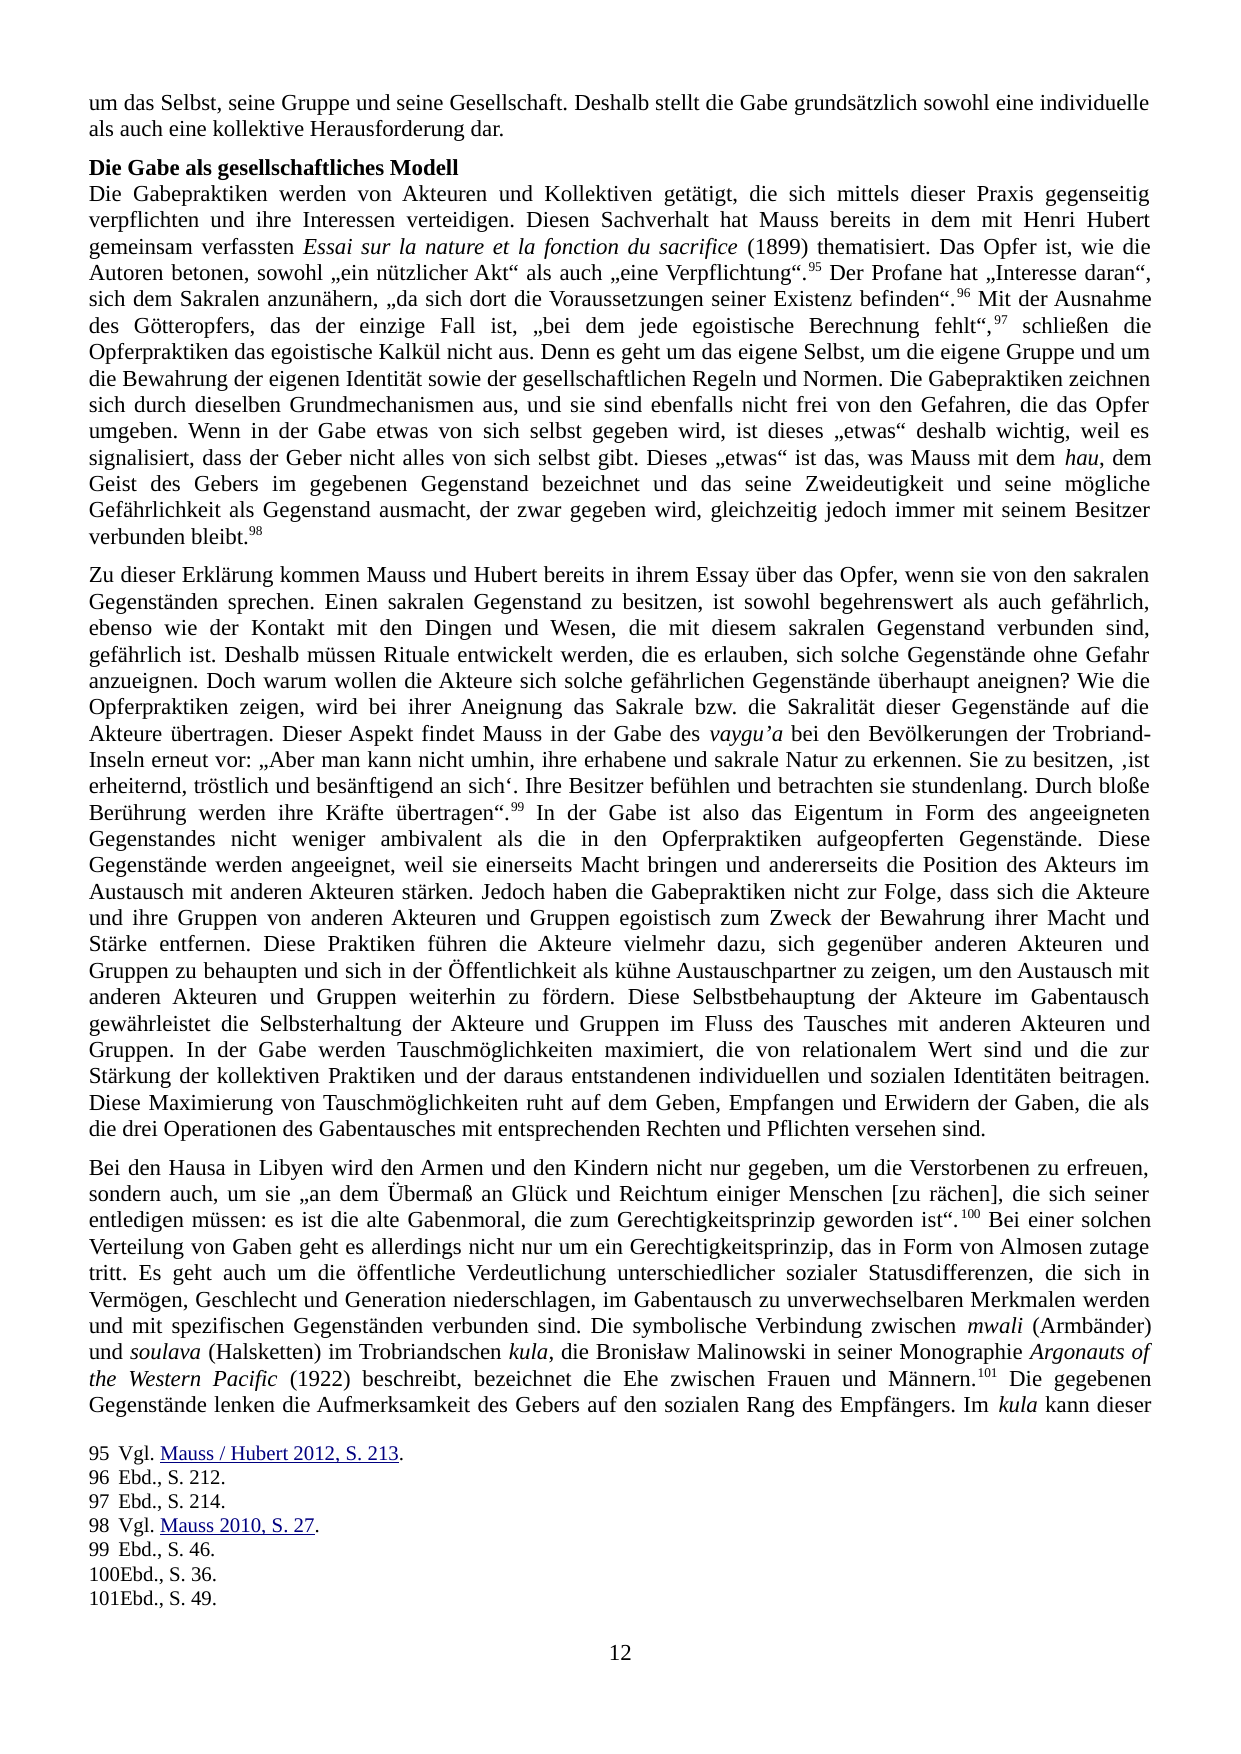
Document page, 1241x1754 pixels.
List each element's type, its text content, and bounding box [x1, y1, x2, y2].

text Vgl. Mauss 2010, S. 27. [88, 1513, 1152, 1537]
text Ebd., S. 36. [88, 1561, 1152, 1586]
text Ebd., S. 214. [88, 1489, 1152, 1513]
text Zu dieser Erklärung kommen Mauss und Hubert bereits in ihrem Essay über das Opfer, wenn sie von den sakralen Gegenständen sprechen. Einen sakralen Gegenstand zu besitzen, ist sowohl begehrenswert als auch gefährlich, ebenso wie der Kontakt mit den Dingen und Wesen, die mit diesem sakralen Gegenstand verbunden sind, gefährlich ist. Deshalb müssen Rituale entwickelt werden, die es erlauben, sich solche Gegenstände ohne Gefahr anzueignen. Doch warum wollen die Akteure sich solche gefährlichen Gegenstände überhaupt aneignen? Wie die Opferpraktiken zeigen, wird bei ihrer Aneignung das Sakrale bzw. die Sakralität dieser Gegenstände auf die Akteure übertragen. Dieser Aspekt findet Mauss in der Gabe des vaygu’a bei den Bevölkerungen der Trobriand-Inseln erneut vor: „Aber man kann nicht umhin, ihre erhabene und sakrale Natur zu erkennen. Sie zu besitzen, ‚ist erheiternd, tröstlich und besänftigend an sich‘. Ihre Besitzer befühlen und betrachten sie stundenlang. Durch bloße Berührung werden ihre Kräfte übertragen“. In der Gabe ist also das Eigentum in Form des angeeigneten Gegenstandes nicht weniger ambivalent als die in den Opferpraktiken aufgeopferten Gegenstände. Diese Gegenstände werden angeeignet, weil sie einerseits Macht bringen und andererseits die Position des Akteurs im Austausch mit anderen Akteuren stärken. Jedoch haben die Gabepraktiken nicht zur Folge, dass sich die Akteure und ihre Gruppen von anderen Akteuren und Gruppen egoistisch zum Zweck der Bewahrung ihrer Macht und Stärke entfernen. Diese Praktiken führen die Akteure vielmehr dazu, sich gegenüber anderen Akteuren und Gruppen zu behaupten und sich in der Öffentlichkeit als kühne Austauschpartner zu zeigen, um den Austausch mit anderen Akteuren und Gruppen weiterhin zu fördern. Diese Selbstbehauptung der Akteure im Gabentausch gewährleistet die Selbsterhaltung der Akteure und Gruppen im Fluss des Tausches mit anderen Akteuren und Gruppen. In der Gabe werden Tauschmöglichkeiten maximiert, die von relationalem Wert sind und die zur Stärkung der kollektiven Praktiken und der daraus entstandenen individuellen und sozialen Identitäten beitragen. Diese Maximierung von Tauschmöglichkeiten ruht auf dem Geben, Empfangen und Erwidern der Gaben, die als die drei Operationen des Gabentausches mit entsprechenden Rechten und Pflichten versehen sind. [88, 562, 1152, 1141]
text Ebd., S. 49. [88, 1586, 1152, 1609]
subtitle Die Gabe als gesellschaftliches Modell [88, 154, 1152, 180]
text Ebd., S. 46. [88, 1537, 1152, 1561]
text Die Gabepraktiken werden von Akteuren und Kollektiven getätigt, die sich mittels dieser Praxis gegenseitig verpflichten und ihre Interessen verteidigen. Diesen Sachverhalt hat Mauss bereits in dem mit Henri Hubert gemeinsam verfassten Essai sur la nature et la fonction du sacrifice (1899) thematisiert. Das Opfer ist, wie die Autoren betonen, sowohl „ein nützlicher Akt“ als auch „eine Verpflichtung“. Der Profane hat „Interesse daran“, sich dem Sakralen anzunähern, „da sich dort die Voraussetzungen seiner Existenz befinden“. Mit der Ausnahme des Götteropfers, das der einzige Fall ist, „bei dem jede egoistische Berechnung fehlt“, schließen die Opferpraktiken das egoistische Kalkül nicht aus. Denn es geht um das eigene Selbst, um die eigene Gruppe und um die Bewahrung der eigenen Identität sowie der gesellschaftlichen Regeln und Normen. Die Gabepraktiken zeichnen sich durch dieselben Grundmechanismen aus, und sie sind ebenfalls nicht frei von den Gefahren, die das Opfer umgeben. Wenn in der Gabe etwas von sich selbst gegeben wird, ist dieses „etwas“ deshalb wichtig, weil es signalisiert, dass der Geber nicht alles von sich selbst gibt. Dieses „etwas“ ist das, was Mauss mit dem hau, dem Geist des Gebers im gegebenen Gegenstand bezeichnet und das seine Zweideutigkeit und seine mögliche Gefährlichkeit als Gegenstand ausmacht, der zwar gegeben wird, gleichzeitig jedoch immer mit seinem Besitzer verbunden bleibt. [88, 180, 1152, 549]
text Ebd., S. 212. [88, 1465, 1152, 1489]
text um das Selbst, seine Gruppe und seine Gesellschaft. Deshalb stellt die Gabe grundsätzlich sowohl eine individuelle als auch eine kollektive Herausforderung dar. [88, 88, 1152, 141]
text Bei den Hausa in Libyen wird den Armen und den Kindern nicht nur gegeben, um die Verstorbenen zu erfreuen, sondern auch, um sie „an dem Übermaß an Glück und Reichtum einiger Menschen [zu rächen], die sich seiner entledigen müssen: es ist die alte Gabenmoral, die zum Gerechtigkeitsprinzip geworden ist“. Bei einer solchen Verteilung von Gaben geht es allerdings nicht nur um ein Gerechtigkeitsprinzip, das in Form von Almosen zutage tritt. Es geht auch um die öffentliche Verdeutlichung unterschiedlicher sozialer Statusdifferenzen, die sich in Vermögen, Geschlecht und Generation niederschlagen, im Gabentausch zu unverwechselbaren Merkmalen werden und mit spezifischen Gegenständen verbunden sind. Die symbolische Verbindung zwischen mwali (Armbänder) und soulava (Halsketten) im Trobriandschen kula, die Bronisław Malinowski in seiner Monographie Argonauts of the Western Pacific (1922) beschreibt, bezeichnet die Ehe zwischen Frauen und Männern. Die gegebenen Gegenstände lenken die Aufmerksamkeit des Gebers auf den sozialen Rang des Empfängers. Im kula kann dieser [88, 1154, 1152, 1417]
text Vgl. Mauss / Hubert 2012, S. 213. [88, 1441, 1152, 1465]
